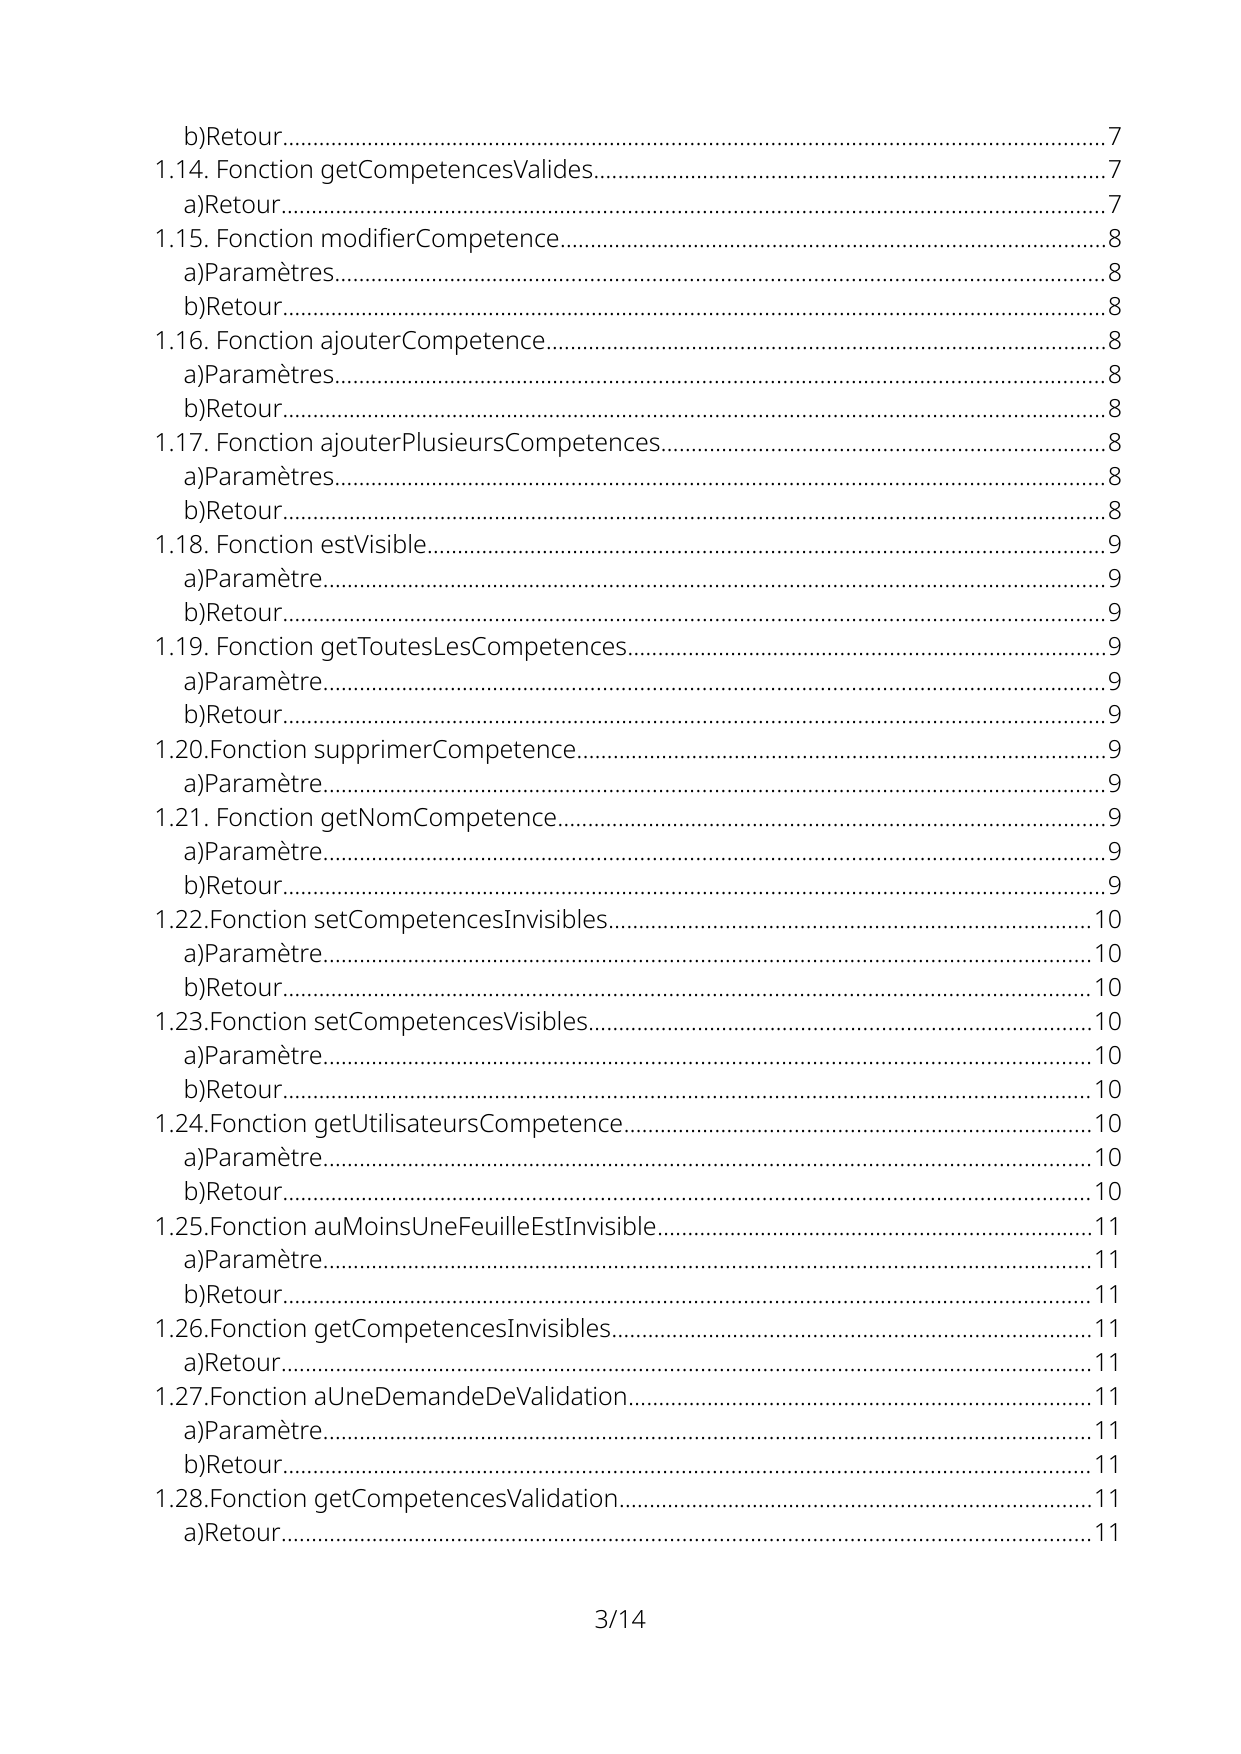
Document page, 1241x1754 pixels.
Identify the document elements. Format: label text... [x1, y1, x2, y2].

text 1.23.Fonction setCompetencesVisibles 10 [148, 1004, 1122, 1038]
text b)Retour 8 [177, 288, 1122, 322]
text 1.15. Fonction modifierCompetence 8 [148, 220, 1122, 254]
text 1.20.Fonction supprimerCompetence 9 [148, 731, 1122, 765]
text a)Retour 7 [177, 186, 1122, 220]
text 1.27.Fonction aUneDemandeDeValidation 11 [148, 1378, 1122, 1412]
text 1.18. Fonction estVisible 9 [148, 527, 1122, 561]
text 1.21. Fonction getNomCompetence 9 [148, 799, 1122, 833]
text b)Retour 10 [177, 1174, 1122, 1208]
text a)Paramètres 8 [177, 459, 1122, 493]
text a)Paramètre 9 [177, 663, 1122, 697]
text a)Paramètres 8 [177, 357, 1122, 391]
text a)Paramètre 9 [177, 765, 1122, 799]
text 1.16. Fonction ajouterCompetence 8 [148, 322, 1122, 357]
text a)Paramètres 8 [177, 254, 1122, 288]
text b)Retour 9 [177, 697, 1122, 731]
text a)Retour 11 [177, 1515, 1122, 1549]
text b)Retour 9 [177, 595, 1122, 629]
text b)Retour 11 [177, 1447, 1122, 1481]
text a)Paramètre 10 [177, 936, 1122, 970]
text a)Paramètre 10 [177, 1140, 1122, 1174]
text b)Retour 7 [177, 118, 1122, 152]
text 1.22.Fonction setCompetencesInvisibles 10 [148, 902, 1122, 936]
text a)Paramètre 11 [177, 1412, 1122, 1447]
text b)Retour 11 [177, 1276, 1122, 1310]
text 1.28.Fonction getCompetencesValidation 11 [148, 1481, 1122, 1515]
text b)Retour 10 [177, 1072, 1122, 1106]
text a)Paramètre 11 [177, 1242, 1122, 1276]
text a)Paramètre 10 [177, 1038, 1122, 1072]
text 1.26.Fonction getCompetencesInvisibles 11 [148, 1310, 1122, 1344]
text 1.24.Fonction getUtilisateursCompetence 10 [148, 1106, 1122, 1140]
text b)Retour 8 [177, 493, 1122, 527]
text a)Paramètre 9 [177, 561, 1122, 595]
text a)Retour 11 [177, 1344, 1122, 1378]
text b)Retour 10 [177, 970, 1122, 1004]
text 1.17. Fonction ajouterPlusieursCompetences 8 [148, 425, 1122, 459]
text 1.14. Fonction getCompetencesValides 7 [148, 152, 1122, 186]
text a)Paramètre 9 [177, 833, 1122, 867]
text 1.19. Fonction getToutesLesCompetences 9 [148, 629, 1122, 663]
text 1.25.Fonction auMoinsUneFeuilleEstInvisible 11 [148, 1208, 1122, 1242]
text b)Retour 9 [177, 867, 1122, 902]
text b)Retour 8 [177, 391, 1122, 425]
